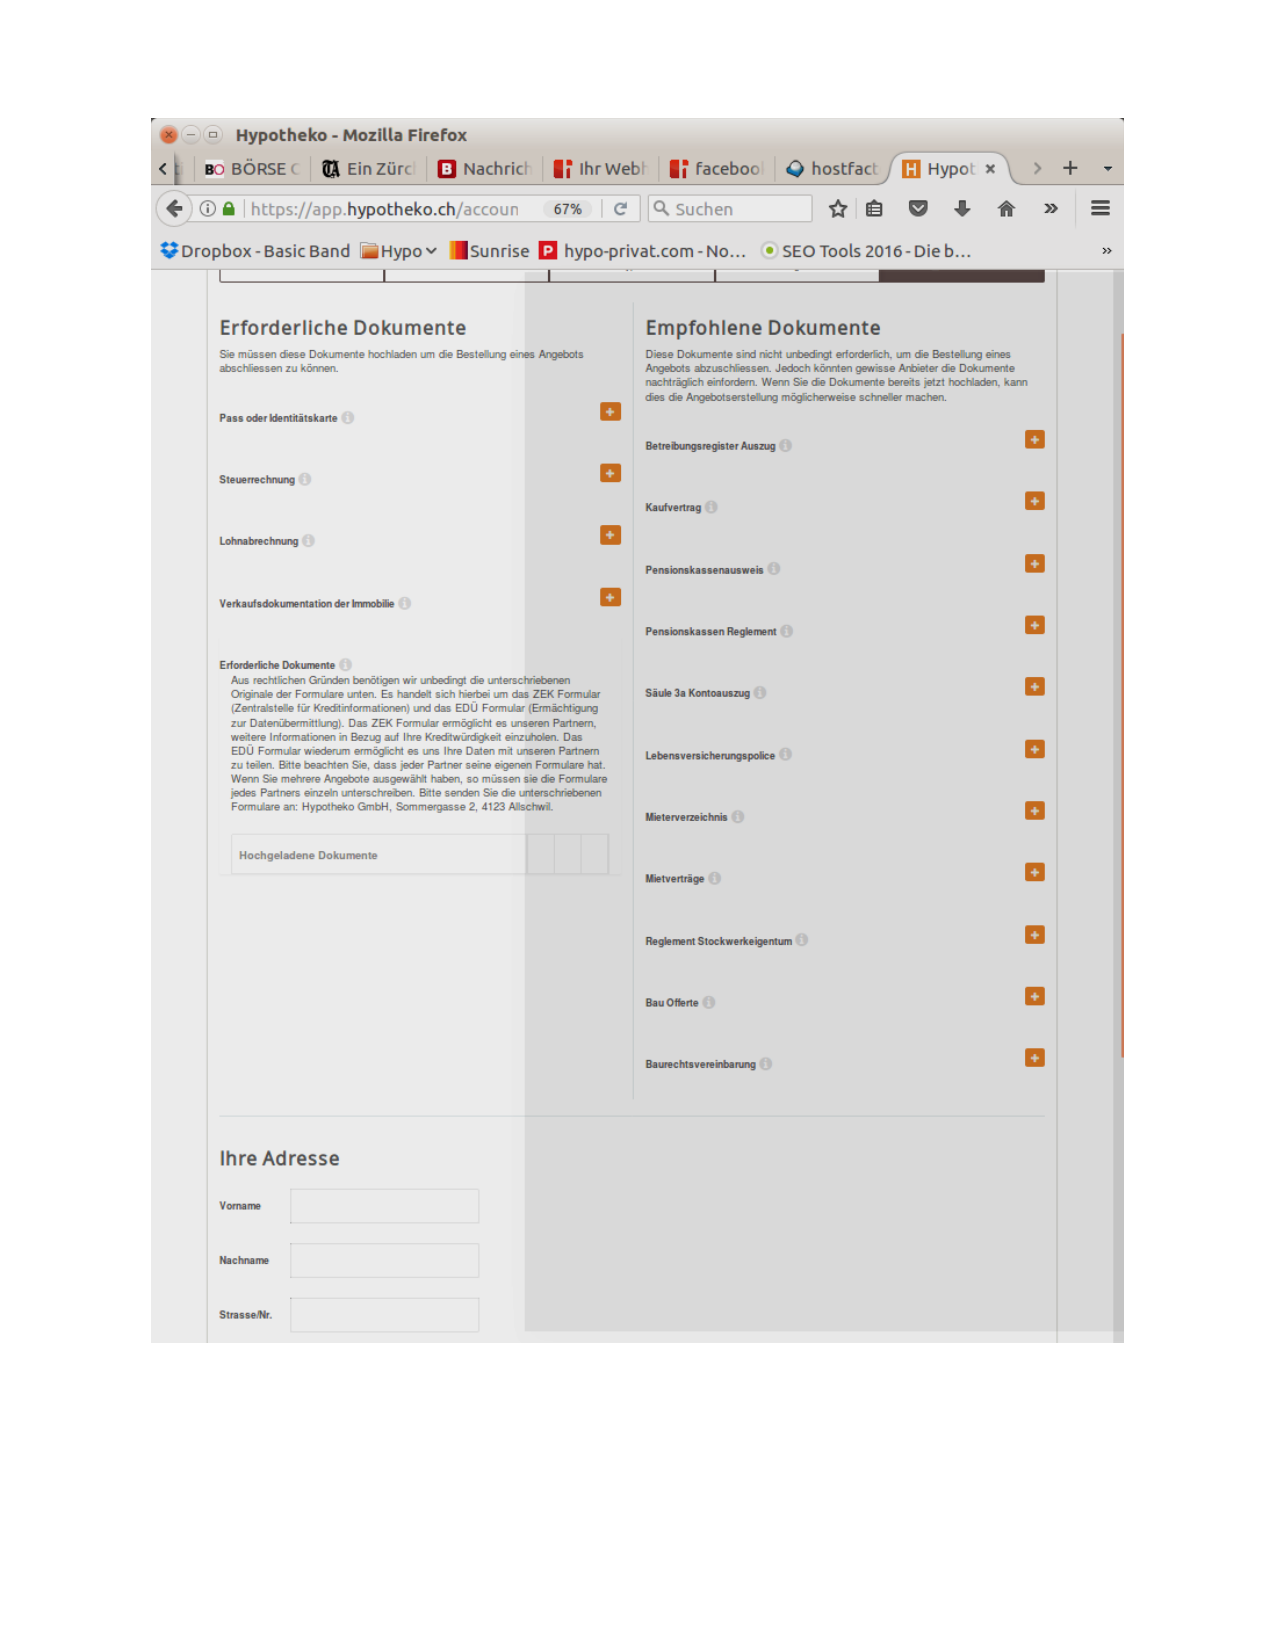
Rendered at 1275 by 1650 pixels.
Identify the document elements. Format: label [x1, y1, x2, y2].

picture [151, 118, 1124, 1343]
